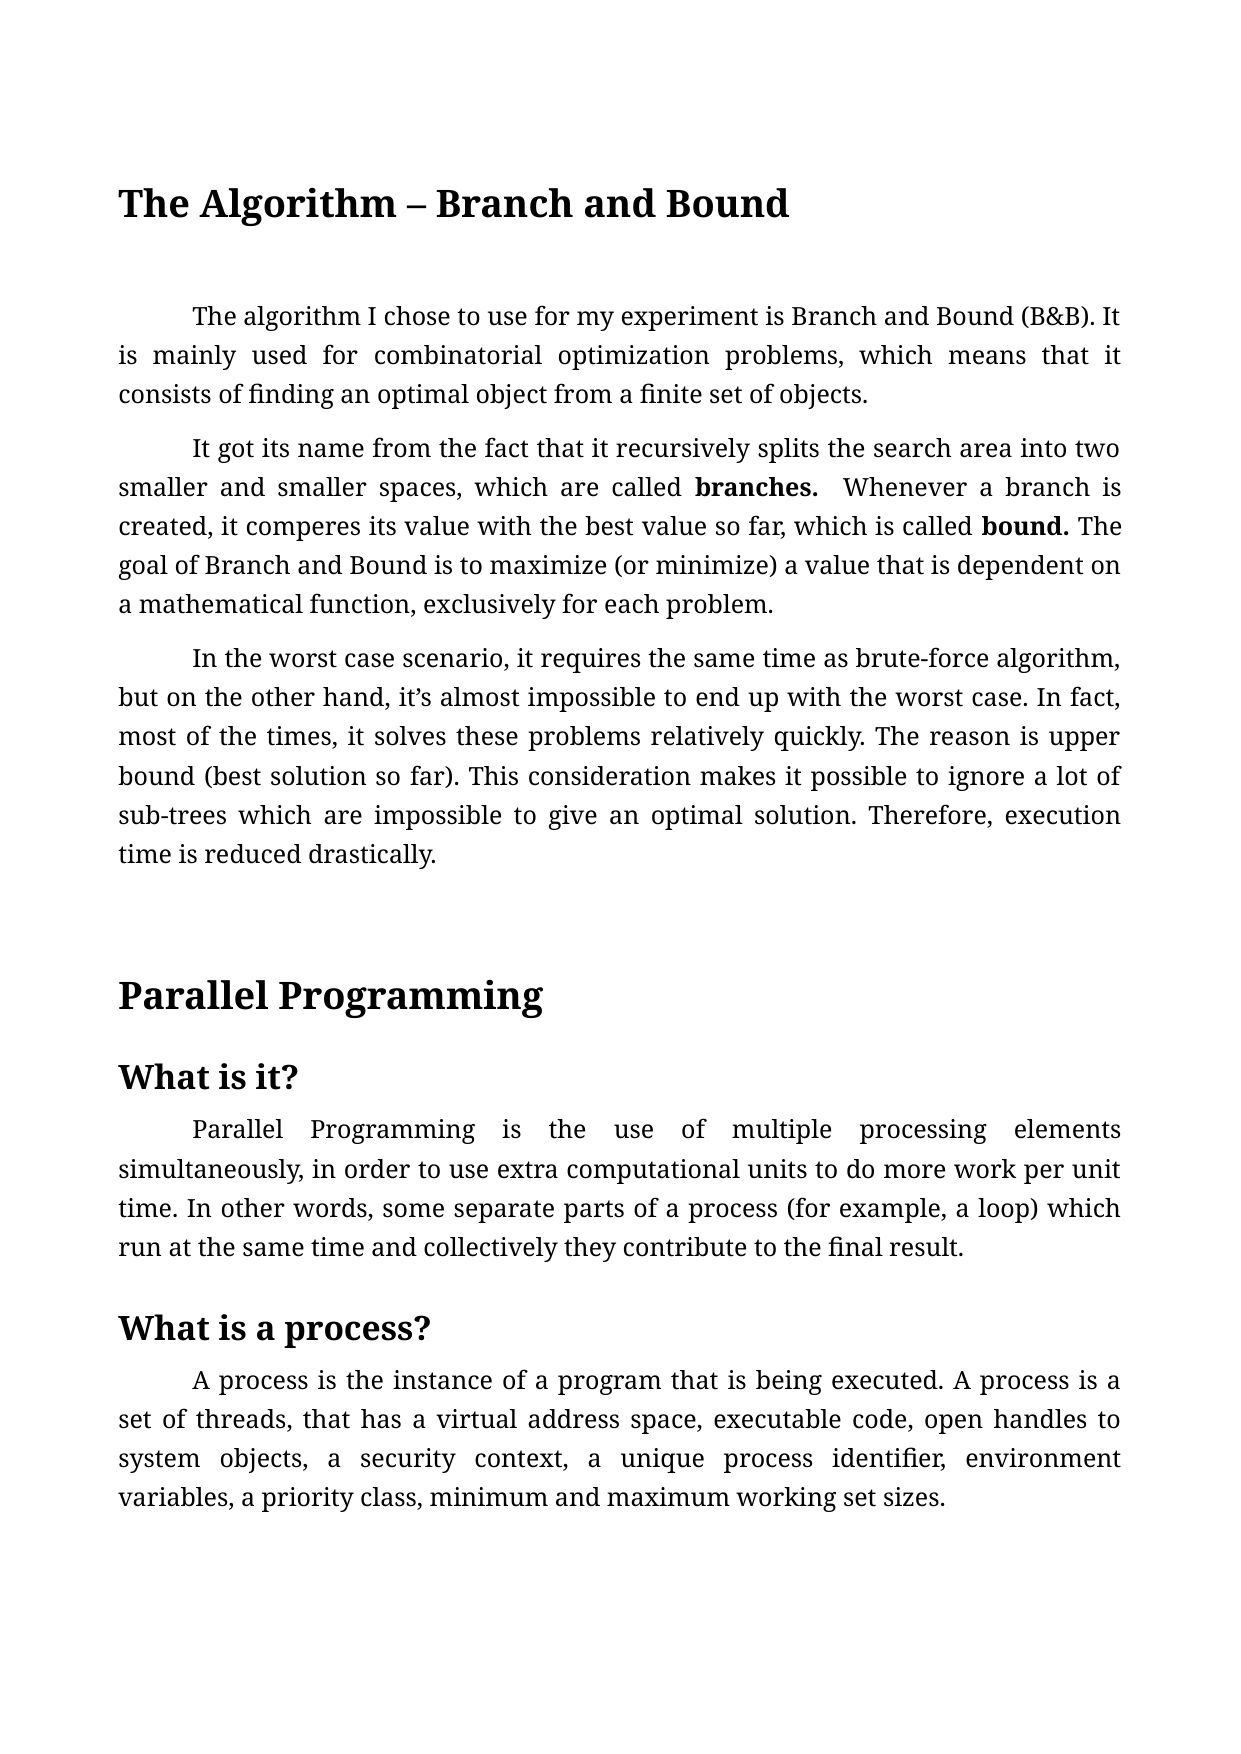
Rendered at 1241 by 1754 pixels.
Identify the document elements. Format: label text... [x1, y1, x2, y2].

subtitle Parallel Programming [118, 969, 1122, 1021]
text In the worst case scenario, it requires the same time as brute-force algorithm, but on the other hand, it’s almost impossible to end up with the worst case. In fact, most of the times, it solves these problems relatively quickly. The reason is upper bound (best solution so far). This consideration makes it possible to ignore a lot of sub-trees which are impossible to give an optimal solution. Therefore, execution time is reduced drastically. [118, 641, 1122, 871]
text It got its name from the fact that it recursively splits the search area into two smaller and smaller spaces, which are called branches. Whenever a branch is created, it comperes its value with the best value so far, which is called bound. The goal of Branch and Bound is to maximize (or minimize) a value that is dependent on a mathematical function, exclusively for each problem. [118, 430, 1122, 621]
subtitle What is a process? [118, 1304, 1122, 1350]
subtitle The Algorithm – Branch and Bound [118, 177, 1122, 229]
subtitle What is it? [118, 1054, 1122, 1100]
text Parallel Programming is the use of multiple processing elements simultaneously, in order to use extra computational units to do more work per unit time. In other words, some separate parts of a process (for example, a loop) which run at the same time and collectively they contribute to the final result. [118, 1112, 1122, 1264]
text A process is the instance of a program that is being executed. A process is a set of threads, that has a virtual address space, executable code, open handles to system objects, a security context, a unique process identifier, environment variables, a priority class, minimum and maximum working set sizes. [118, 1362, 1122, 1514]
text The algorithm I chose to use for my experiment is Branch and Bound (B&B). It is mainly used for combinatorial optimization problems, which means that it consists of finding an optimal object from a finite set of objects. [118, 298, 1122, 411]
